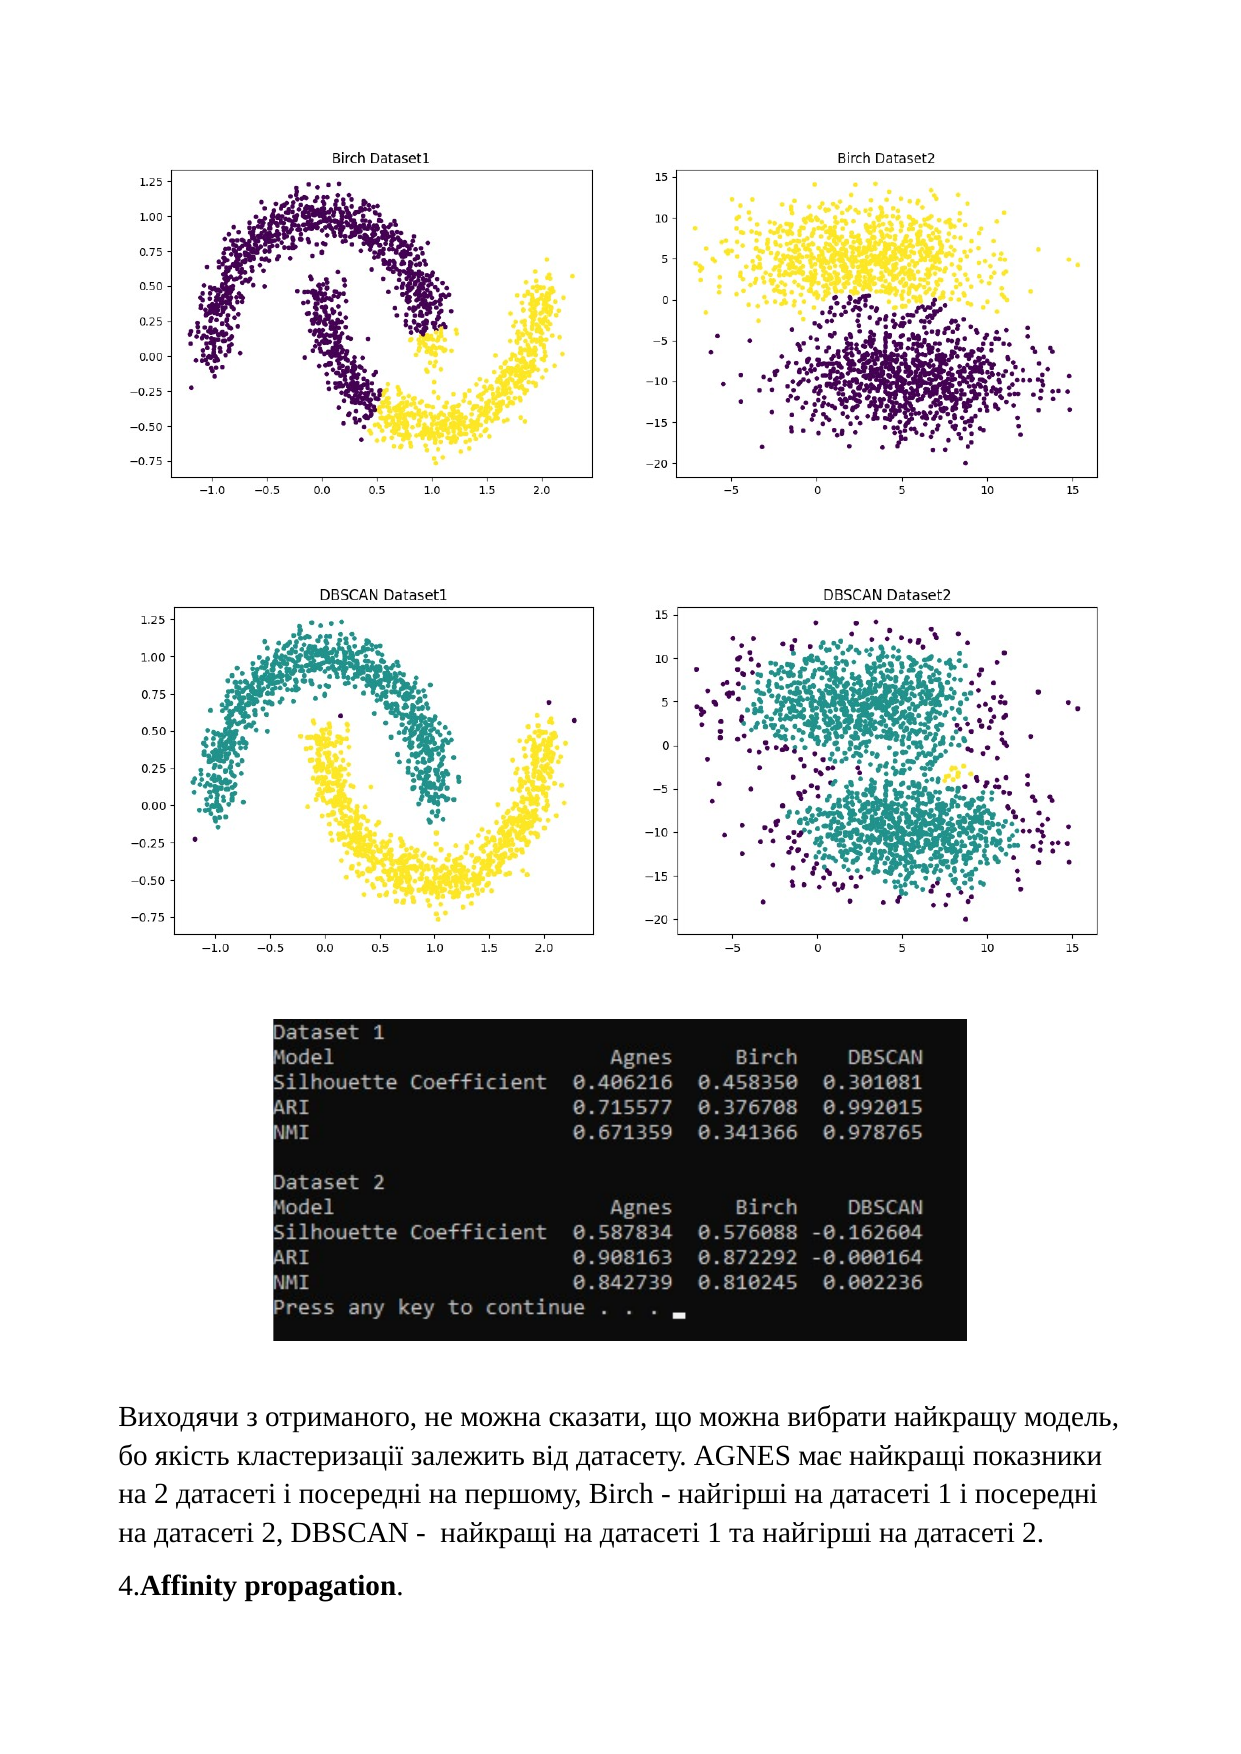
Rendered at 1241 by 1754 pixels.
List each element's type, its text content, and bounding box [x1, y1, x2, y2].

text Виходячи з отриманого, не можна сказати, що можна вибрати найкращу модель, бо якість кластеризації залежить від датасету. AGNES має найкращі показники на 2 датасеті і посередні на першому, Birch - найгірші на датасеті 1 і посередні на датасеті 2, DBSCAN - найкращі на датасеті 1 та найгірші на датасеті 2. [118, 1399, 1122, 1548]
picture [122, 139, 1127, 504]
picture [127, 571, 1132, 961]
picture [273, 1019, 967, 1341]
text 4.Affinity propagation. [118, 1568, 1122, 1601]
